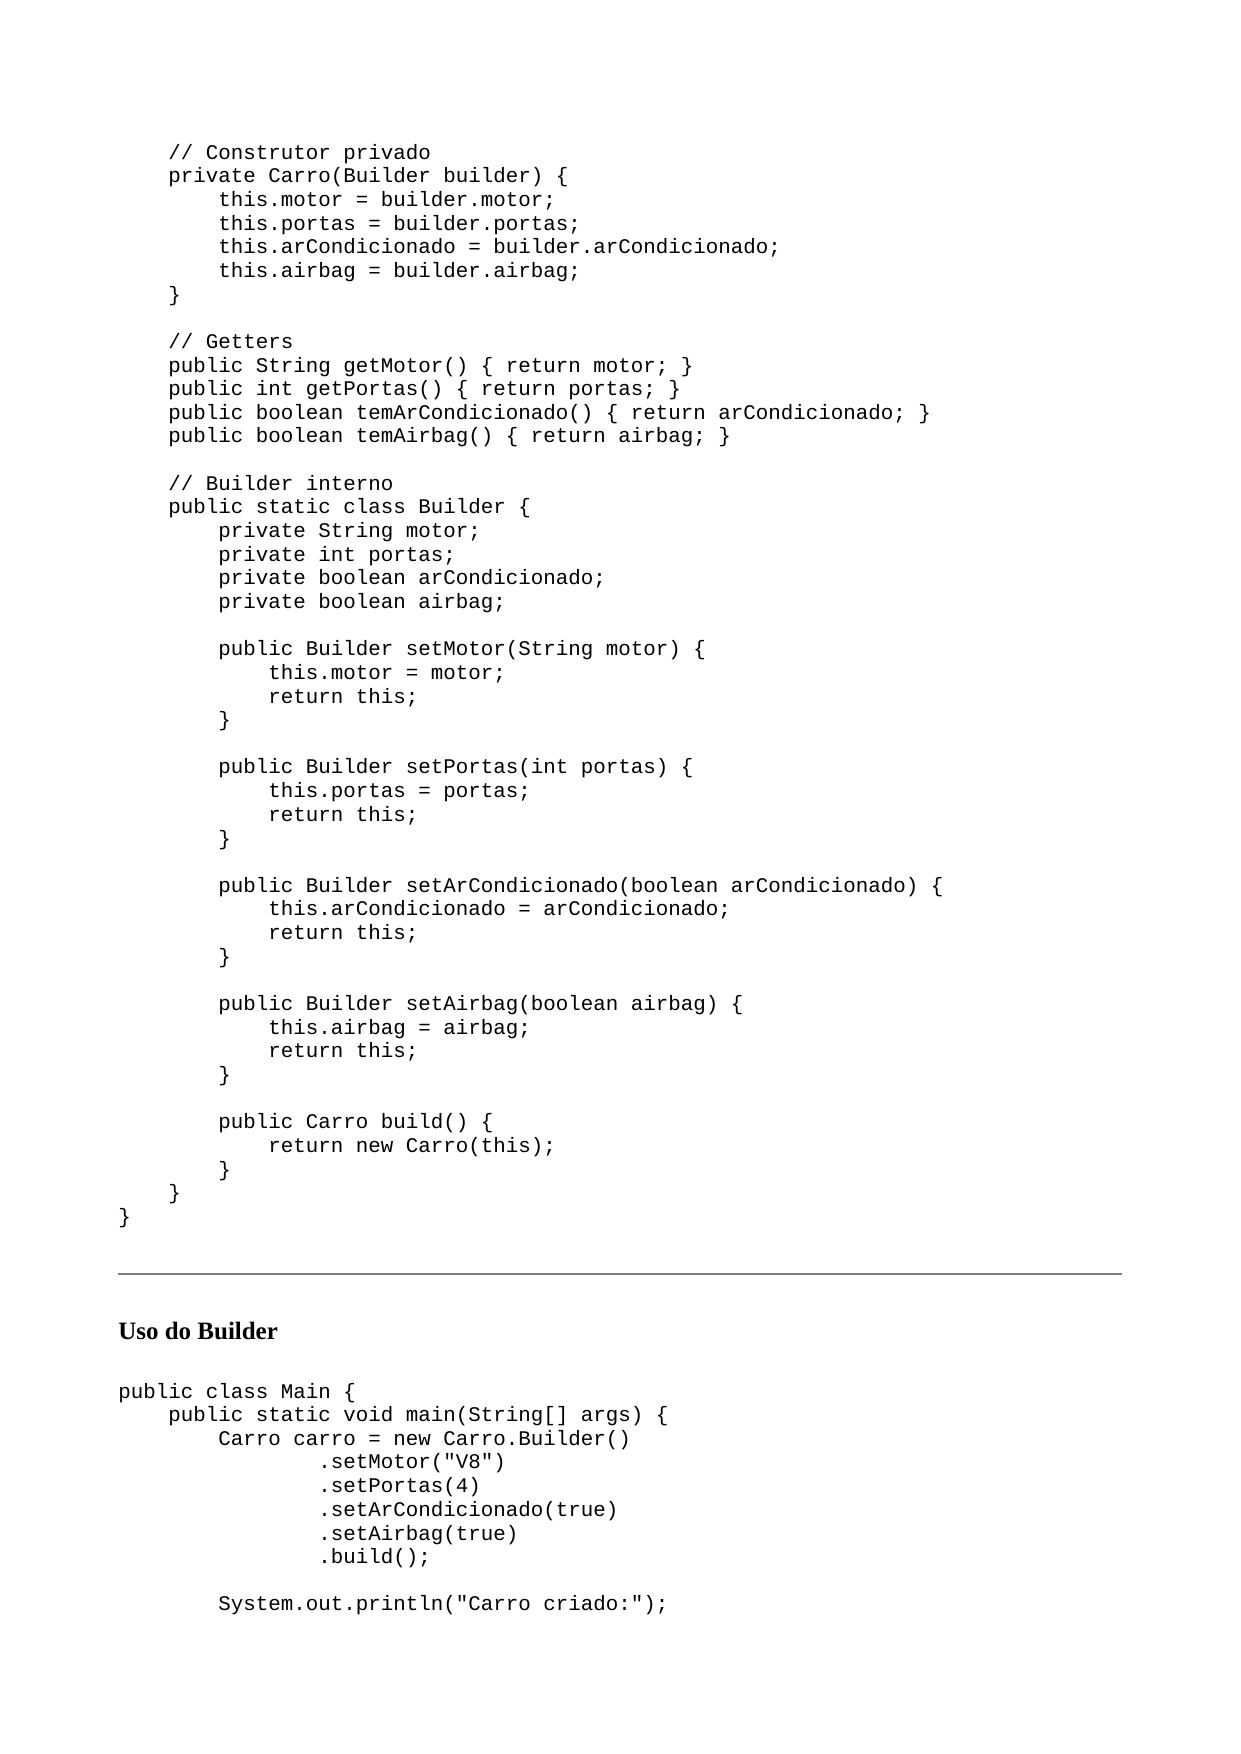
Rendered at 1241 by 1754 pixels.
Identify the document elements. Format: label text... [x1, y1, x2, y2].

text public Carro build() { [118, 1111, 1122, 1135]
text return this; [118, 922, 1122, 946]
text this.portas = portas; [118, 780, 1122, 804]
text .setMotor("V8") [118, 1452, 1122, 1475]
text .setPortas(4) [118, 1475, 1122, 1499]
text this.motor = motor; [118, 662, 1122, 686]
text public boolean temAirbag() { return airbag; } [118, 426, 1122, 449]
text private boolean arCondicionado; [118, 567, 1122, 591]
text private int portas; [118, 544, 1122, 567]
text .setAirbag(true) [118, 1522, 1122, 1546]
text } [118, 1158, 1122, 1182]
text // Getters [118, 331, 1122, 354]
text public String getMotor() { return motor; } [118, 354, 1122, 378]
text this.motor = builder.motor; [118, 189, 1122, 213]
text .setArCondicionado(true) [118, 1499, 1122, 1522]
text public Builder setMotor(String motor) { [118, 638, 1122, 662]
text // Construtor privado [118, 142, 1122, 165]
text } [118, 946, 1122, 969]
text public static class Builder { [118, 496, 1122, 520]
text System.out.println("Carro criado:"); [118, 1593, 1122, 1617]
text this.airbag = airbag; [118, 1017, 1122, 1040]
text public Builder setPortas(int portas) { [118, 757, 1122, 780]
text return this; [118, 1040, 1122, 1064]
text public boolean temArCondicionado() { return arCondicionado; } [118, 402, 1122, 426]
text return this; [118, 686, 1122, 709]
text public int getPortas() { return portas; } [118, 378, 1122, 402]
text // Builder interno [118, 473, 1122, 496]
text } [118, 1064, 1122, 1088]
text return new Carro(this); [118, 1135, 1122, 1158]
text public Builder setArCondicionado(boolean arCondicionado) { [118, 875, 1122, 898]
text .build(); [118, 1546, 1122, 1570]
text private String motor; [118, 520, 1122, 544]
subtitle Uso do Builder [118, 1316, 1122, 1344]
text this.portas = builder.portas; [118, 213, 1122, 236]
text Carro carro = new Carro.Builder() [118, 1428, 1122, 1452]
text return this; [118, 804, 1122, 827]
text } [118, 1182, 1122, 1206]
text } [118, 284, 1122, 307]
text public static void main(String[] args) { [118, 1404, 1122, 1428]
text this.airbag = builder.airbag; [118, 260, 1122, 284]
text public Builder setAirbag(boolean airbag) { [118, 993, 1122, 1017]
text public class Main { [118, 1381, 1122, 1404]
text this.arCondicionado = arCondicionado; [118, 898, 1122, 922]
text } [118, 709, 1122, 733]
text private boolean airbag; [118, 591, 1122, 615]
text this.arCondicionado = builder.arCondicionado; [118, 236, 1122, 260]
text } [118, 1206, 1122, 1229]
text private Carro(Builder builder) { [118, 165, 1122, 189]
text } [118, 827, 1122, 851]
